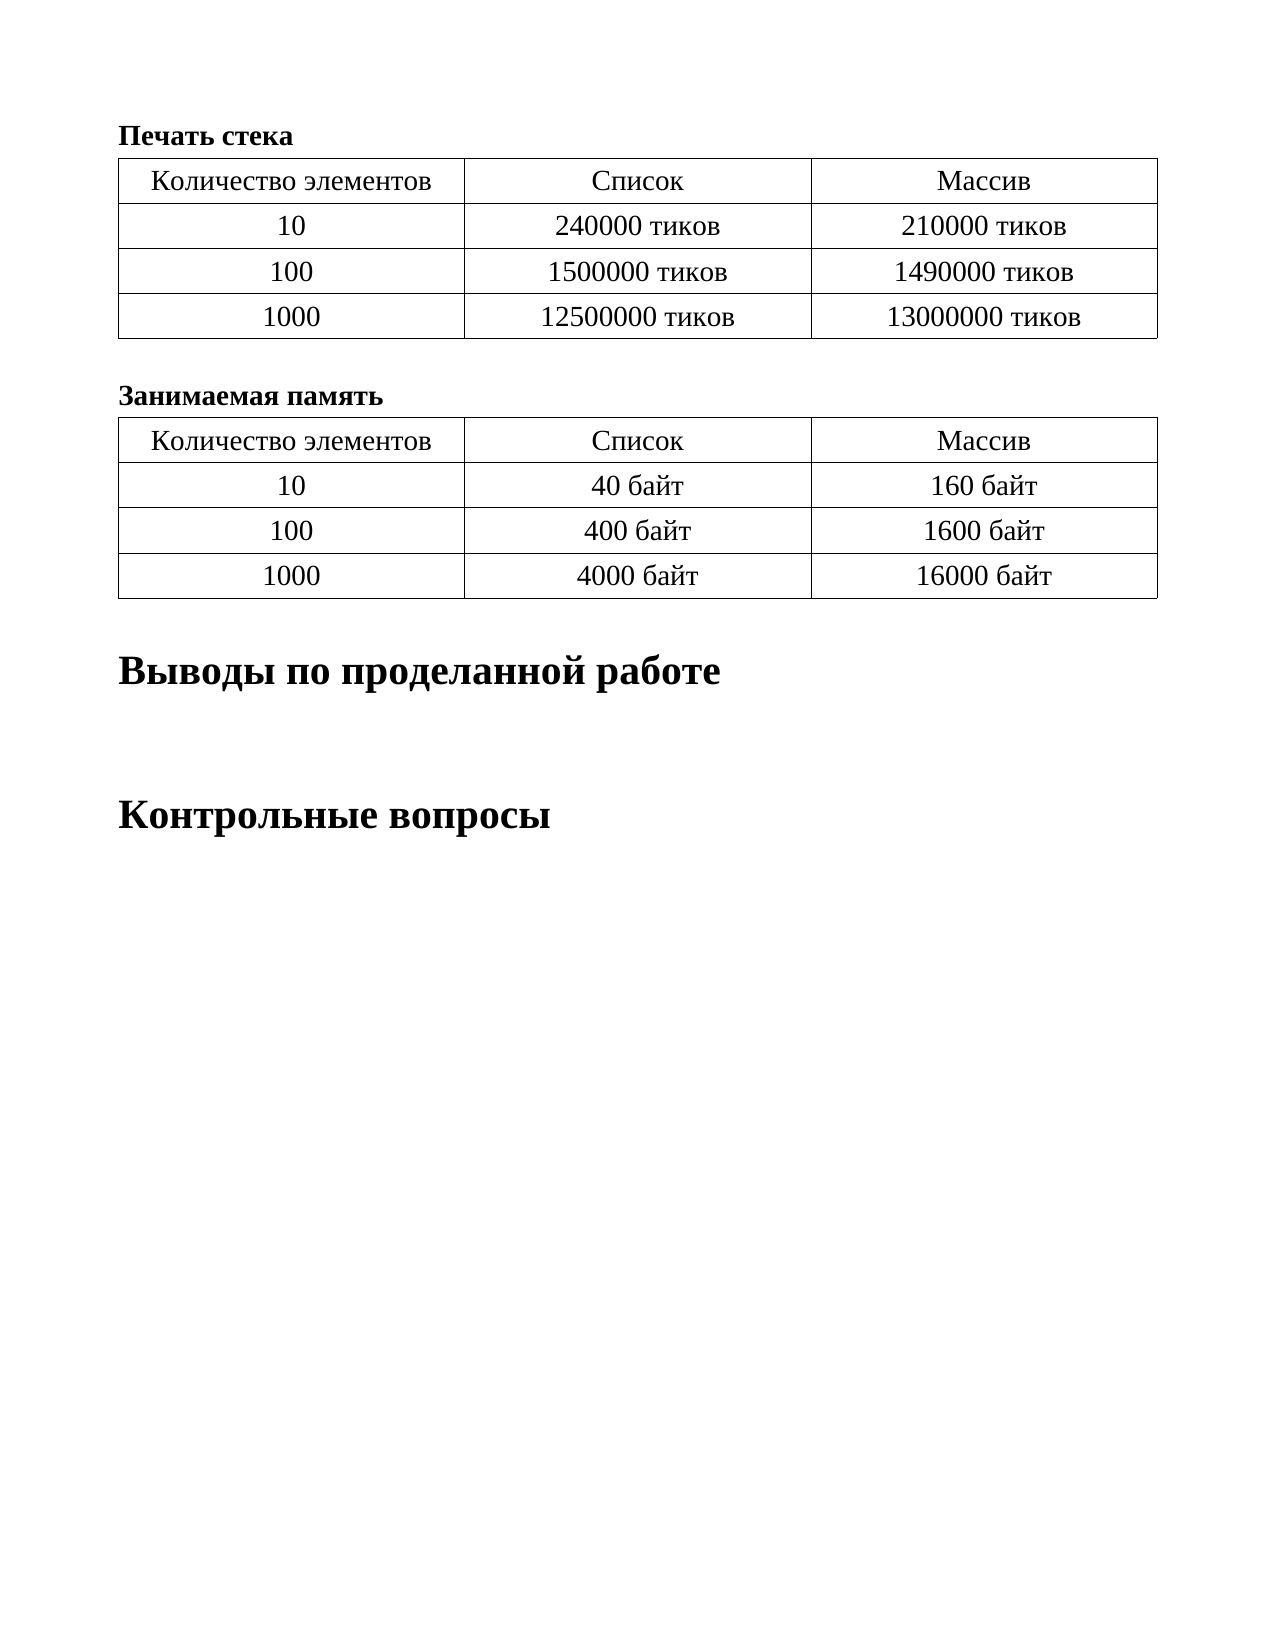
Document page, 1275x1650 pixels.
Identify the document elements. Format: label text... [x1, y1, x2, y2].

table_cell 210000 тиков [812, 204, 1157, 248]
table_header Список [465, 418, 811, 462]
table_cell 13000000 тиков [812, 294, 1157, 338]
table_cell 4000 байт [465, 554, 811, 597]
table_cell 10 [119, 463, 464, 507]
table_cell 16000 байт [812, 554, 1157, 597]
text Выводы по проделанной работе [118, 646, 1157, 693]
table_header Массив [812, 418, 1157, 462]
table_header Количество элементов [119, 418, 464, 462]
table_cell 1500000 тиков [465, 249, 811, 293]
table_cell 240000 тиков [465, 204, 811, 248]
text Занимаемая память [118, 378, 1157, 411]
table_cell 40 байт [465, 463, 811, 507]
table_cell 400 байт [465, 508, 811, 552]
table_cell 160 байт [812, 463, 1157, 507]
table_cell 100 [119, 249, 464, 293]
text Печать стека [118, 118, 1157, 152]
table_cell 1600 байт [812, 508, 1157, 552]
table_cell 1490000 тиков [812, 249, 1157, 293]
table_header Количество элементов [119, 159, 464, 203]
text Контрольные вопросы [118, 789, 1157, 837]
table_header Список [465, 159, 811, 203]
table_cell 12500000 тиков [465, 294, 811, 338]
table_cell 1000 [119, 554, 464, 597]
table_cell 100 [119, 508, 464, 552]
table_cell 10 [119, 204, 464, 248]
table_cell 1000 [119, 294, 464, 338]
table_header Массив [812, 159, 1157, 203]
